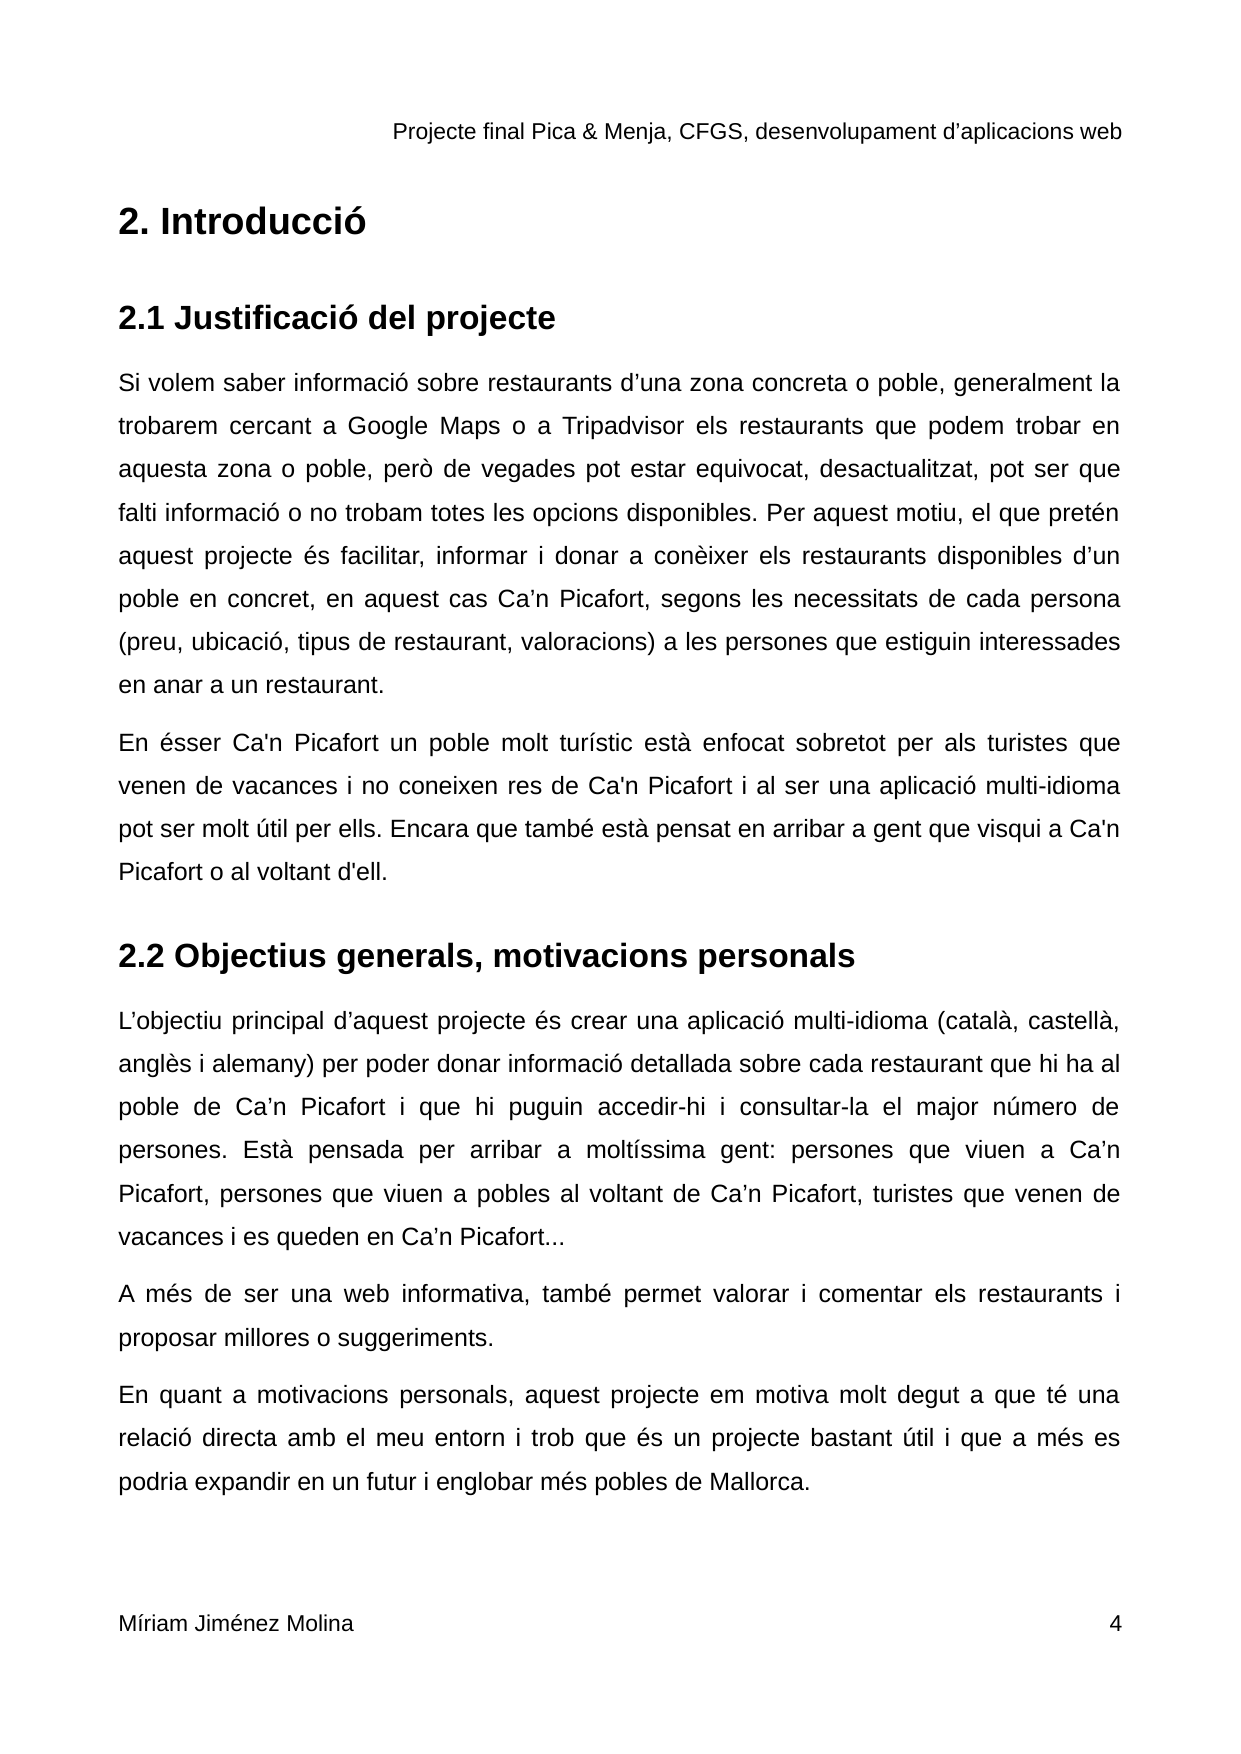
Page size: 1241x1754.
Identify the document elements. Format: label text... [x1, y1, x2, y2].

text A més de ser una web informativa, també permet valorar i comentar els restaurants i proposar millores o suggeriments. [118, 1279, 1122, 1351]
text En quant a motivacions personals, aquest projecte em motiva molt degut a que té una relació directa amb el meu entorn i trob que és un projecte bastant útil i que a més es podria expandir en un futur i englobar més pobles de Mallorca. [118, 1380, 1122, 1495]
subtitle 2. Introducció [118, 199, 1122, 243]
text L’objectiu principal d’aquest projecte és crear una aplicació multi-idioma (català, castellà, anglès i alemany) per poder donar informació detallada sobre cada restaurant que hi ha al poble de Ca’n Picafort i que hi puguin accedir-hi i consultar-la el major número de persones. Està pensada per arribar a moltíssima gent: persones que viuen a Ca’n Picafort, persones que viuen a pobles al voltant de Ca’n Picafort, turistes que venen de vacances i es queden en Ca’n Picafort... [118, 1006, 1122, 1250]
text En ésser Ca'n Picafort un poble molt turístic està enfocat sobretot per als turistes que venen de vacances i no coneixen res de Ca'n Picafort i al ser una aplicació multi-idioma pot ser molt útil per ells. Encara que també està pensat en arribar a gent que visqui a Ca'n Picafort o al voltant d'ell. [118, 728, 1122, 886]
subtitle 2.2 Objectius generals, motivacions personals [118, 936, 1122, 974]
subtitle 2.1 Justificació del projecte [118, 298, 1122, 336]
text Si volem saber informació sobre restaurants d’una zona concreta o poble, generalment la trobarem cercant a Google Maps o a Tripadvisor els restaurants que podem trobar en aquesta zona o poble, però de vegades pot estar equivocat, desactualitzat, pot ser que falti informació o no trobam totes les opcions disponibles. Per aquest motiu, el que pretén aquest projecte és facilitar, informar i donar a conèixer els restaurants disponibles d’un poble en concret, en aquest cas Ca’n Picafort, segons les necessitats de cada persona (preu, ubicació, tipus de restaurant, valoracions) a les persones que estiguin interessades en anar a un restaurant. [118, 368, 1122, 699]
